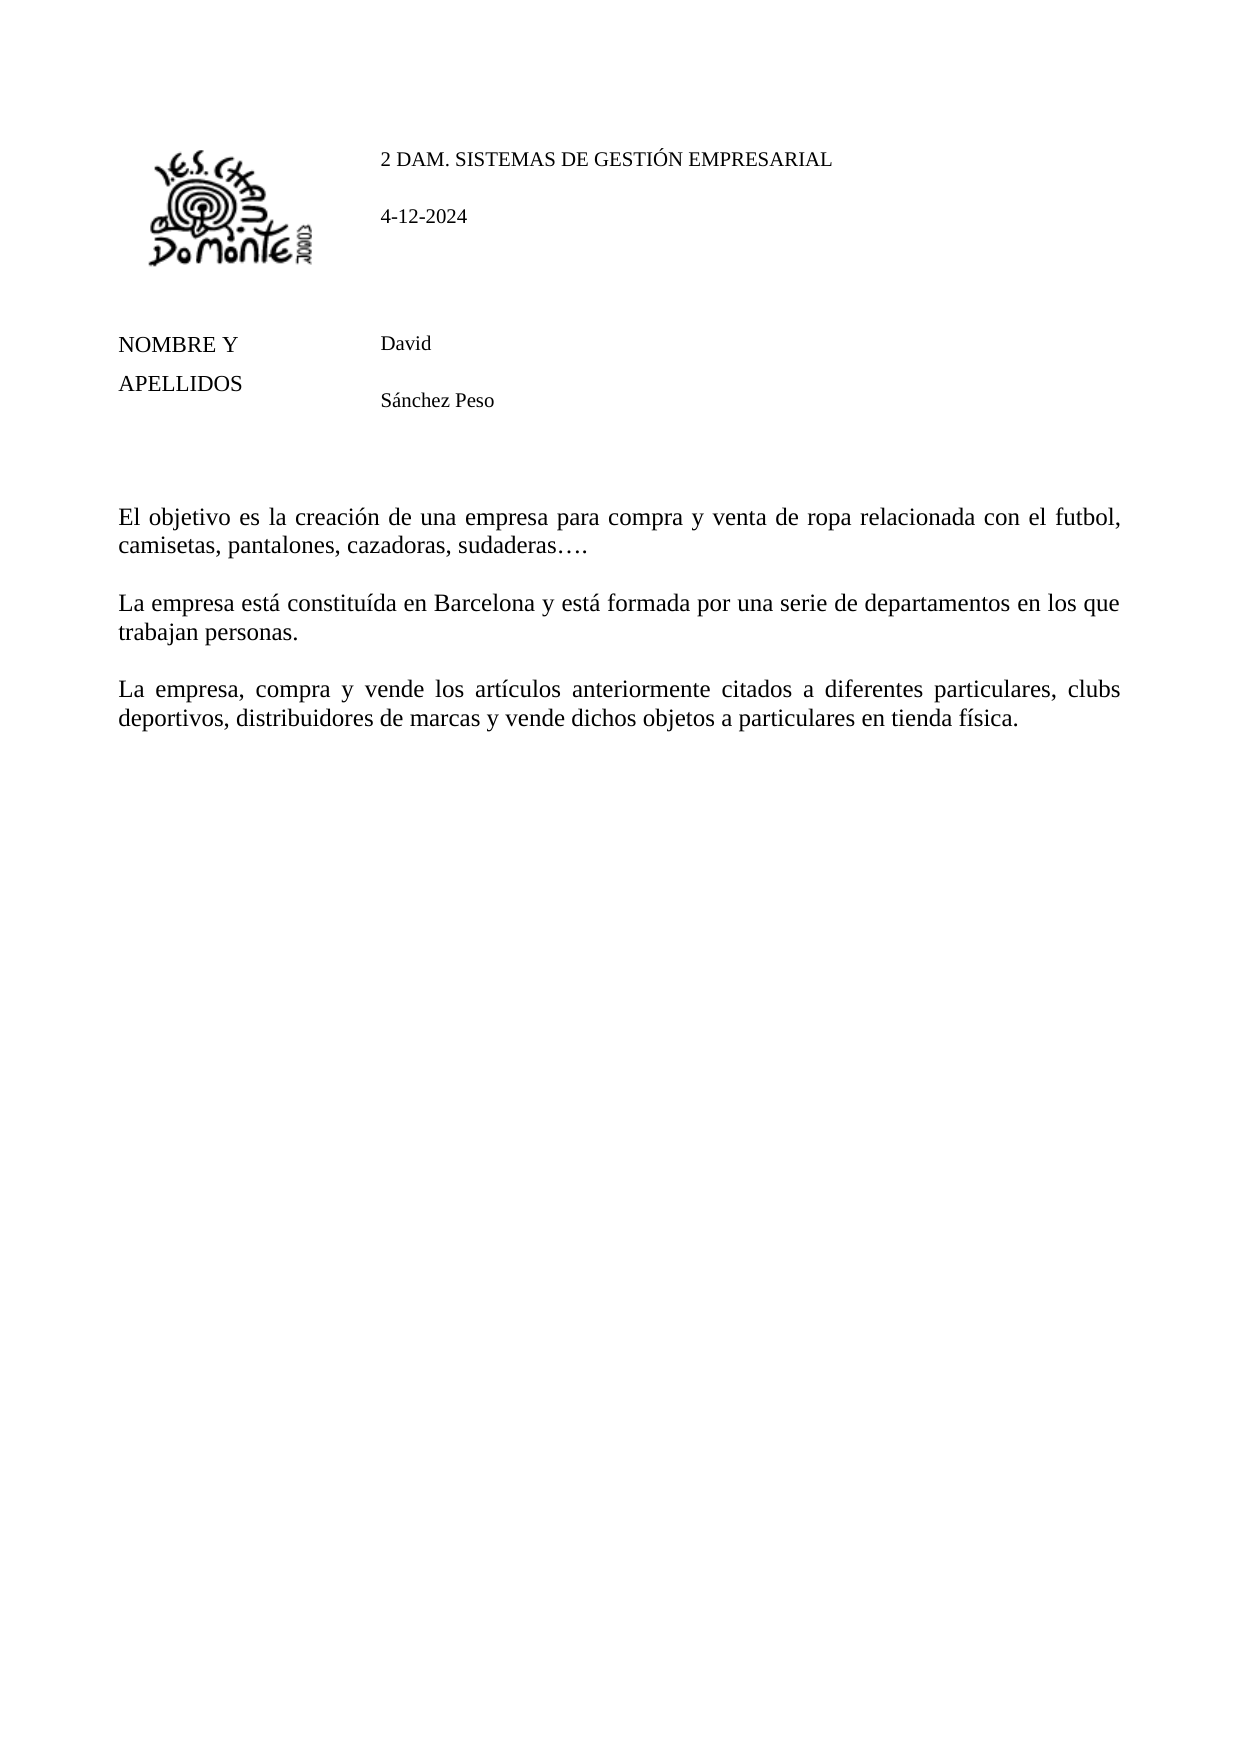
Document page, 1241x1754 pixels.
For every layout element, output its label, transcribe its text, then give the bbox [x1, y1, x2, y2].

text La empresa está constituída en Barcelona y está formada por una serie de departamentos en los que trabajan personas. [118, 588, 1122, 646]
table_cell NOMBRE Y APELLIDOS [107, 331, 369, 444]
table_cell David Sánchez Peso [369, 331, 1007, 444]
text El objetivo es la creación de una empresa para compra y venta de ropa relacionada con el futbol, camisetas, pantalones, cazadoras, sudaderas…. [118, 502, 1122, 559]
table_header 2 DAM. SISTEMAS DE GESTIÓN EMPRESARIAL 4-12-2024 [369, 147, 1007, 331]
text La empresa, compra y vende los artículos anteriormente citados a diferentes particulares, clubs deportivos, distribuidores de marcas y vende dichos objetos a particulares en tienda física. [118, 674, 1122, 732]
table_header [107, 147, 369, 331]
